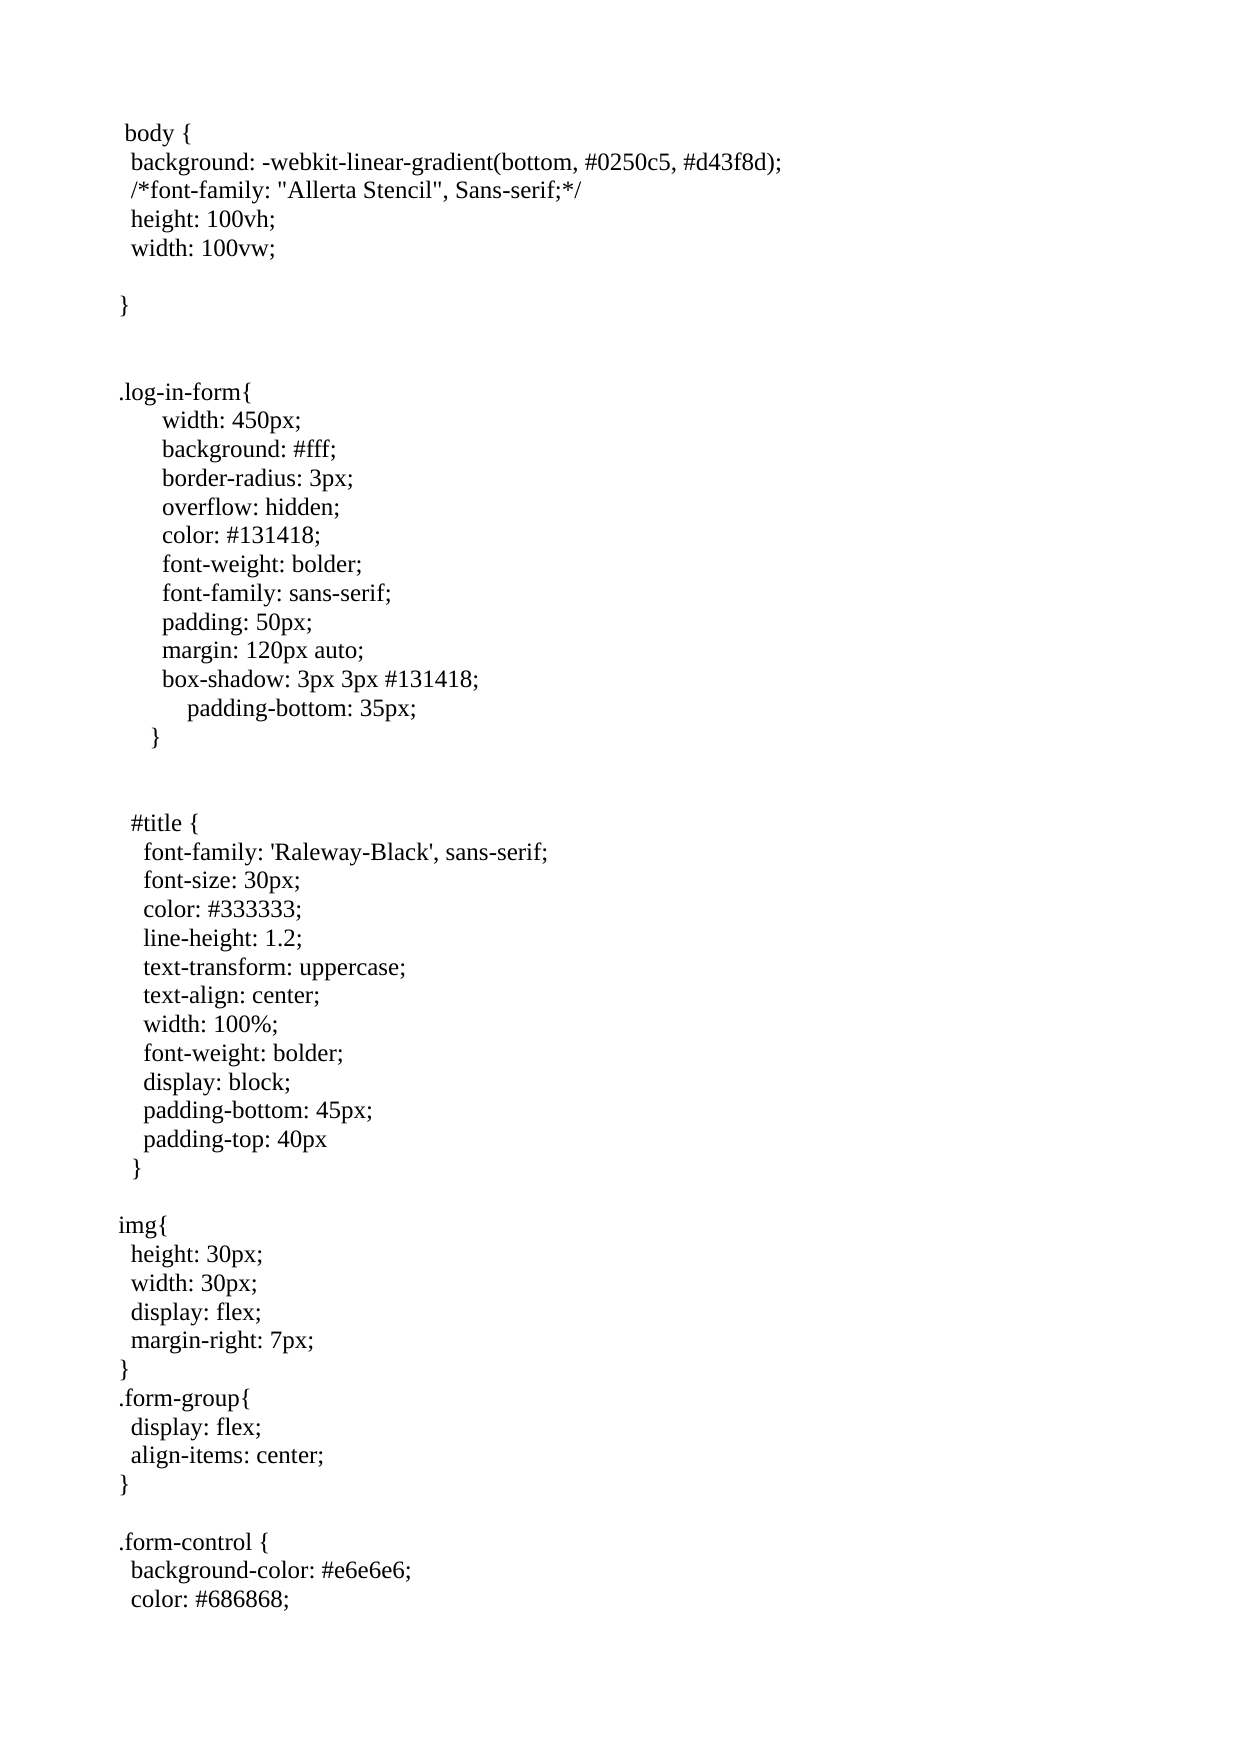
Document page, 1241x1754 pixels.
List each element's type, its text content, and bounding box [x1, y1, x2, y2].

text /*font-family: "Allerta Stencil", Sans-serif;*/ [118, 176, 1122, 204]
text body { [118, 118, 1122, 147]
text height: 30px; [118, 1239, 1122, 1268]
text width: 100vw; [118, 233, 1122, 262]
text color: #333333; [118, 894, 1122, 923]
text border-radius: 3px; [118, 463, 1122, 492]
text margin: 120px auto; [118, 636, 1122, 664]
text .form-group{ [118, 1383, 1122, 1412]
text background: -webkit-linear-gradient(bottom, #0250c5, #d43f8d); [118, 147, 1122, 176]
text padding-bottom: 35px; [118, 693, 1122, 722]
text box-shadow: 3px 3px #131418; [118, 664, 1122, 693]
text height: 100vh; [118, 204, 1122, 233]
text font-family: sans-serif; [118, 578, 1122, 607]
text color: #686868; [118, 1584, 1122, 1613]
text img{ [118, 1211, 1122, 1239]
text padding-top: 40px [118, 1124, 1122, 1153]
text background: #fff; [118, 434, 1122, 463]
text font-weight: bolder; [118, 549, 1122, 578]
text margin-right: 7px; [118, 1326, 1122, 1354]
text line-height: 1.2; [118, 923, 1122, 952]
text padding: 50px; [118, 607, 1122, 636]
text .log-in-form{ [118, 377, 1122, 406]
text text-align: center; [118, 981, 1122, 1009]
text align-items: center; [118, 1441, 1122, 1469]
text #title { [118, 808, 1122, 837]
text } [118, 1354, 1122, 1383]
text display: flex; [118, 1412, 1122, 1441]
text } [118, 291, 1122, 319]
text } [118, 1153, 1122, 1182]
text text-transform: uppercase; [118, 952, 1122, 981]
text display: block; [118, 1067, 1122, 1096]
text width: 100%; [118, 1009, 1122, 1038]
text .form-control { [118, 1527, 1122, 1556]
text display: flex; [118, 1297, 1122, 1326]
text } [118, 722, 1122, 751]
text color: #131418; [118, 521, 1122, 549]
text width: 30px; [118, 1268, 1122, 1297]
text font-size: 30px; [118, 866, 1122, 894]
text font-family: 'Raleway-Black', sans-serif; [118, 837, 1122, 866]
text overflow: hidden; [118, 492, 1122, 521]
text padding-bottom: 45px; [118, 1096, 1122, 1124]
text font-weight: bolder; [118, 1038, 1122, 1067]
text background-color: #e6e6e6; [118, 1556, 1122, 1584]
text width: 450px; [118, 406, 1122, 434]
text } [118, 1469, 1122, 1498]
